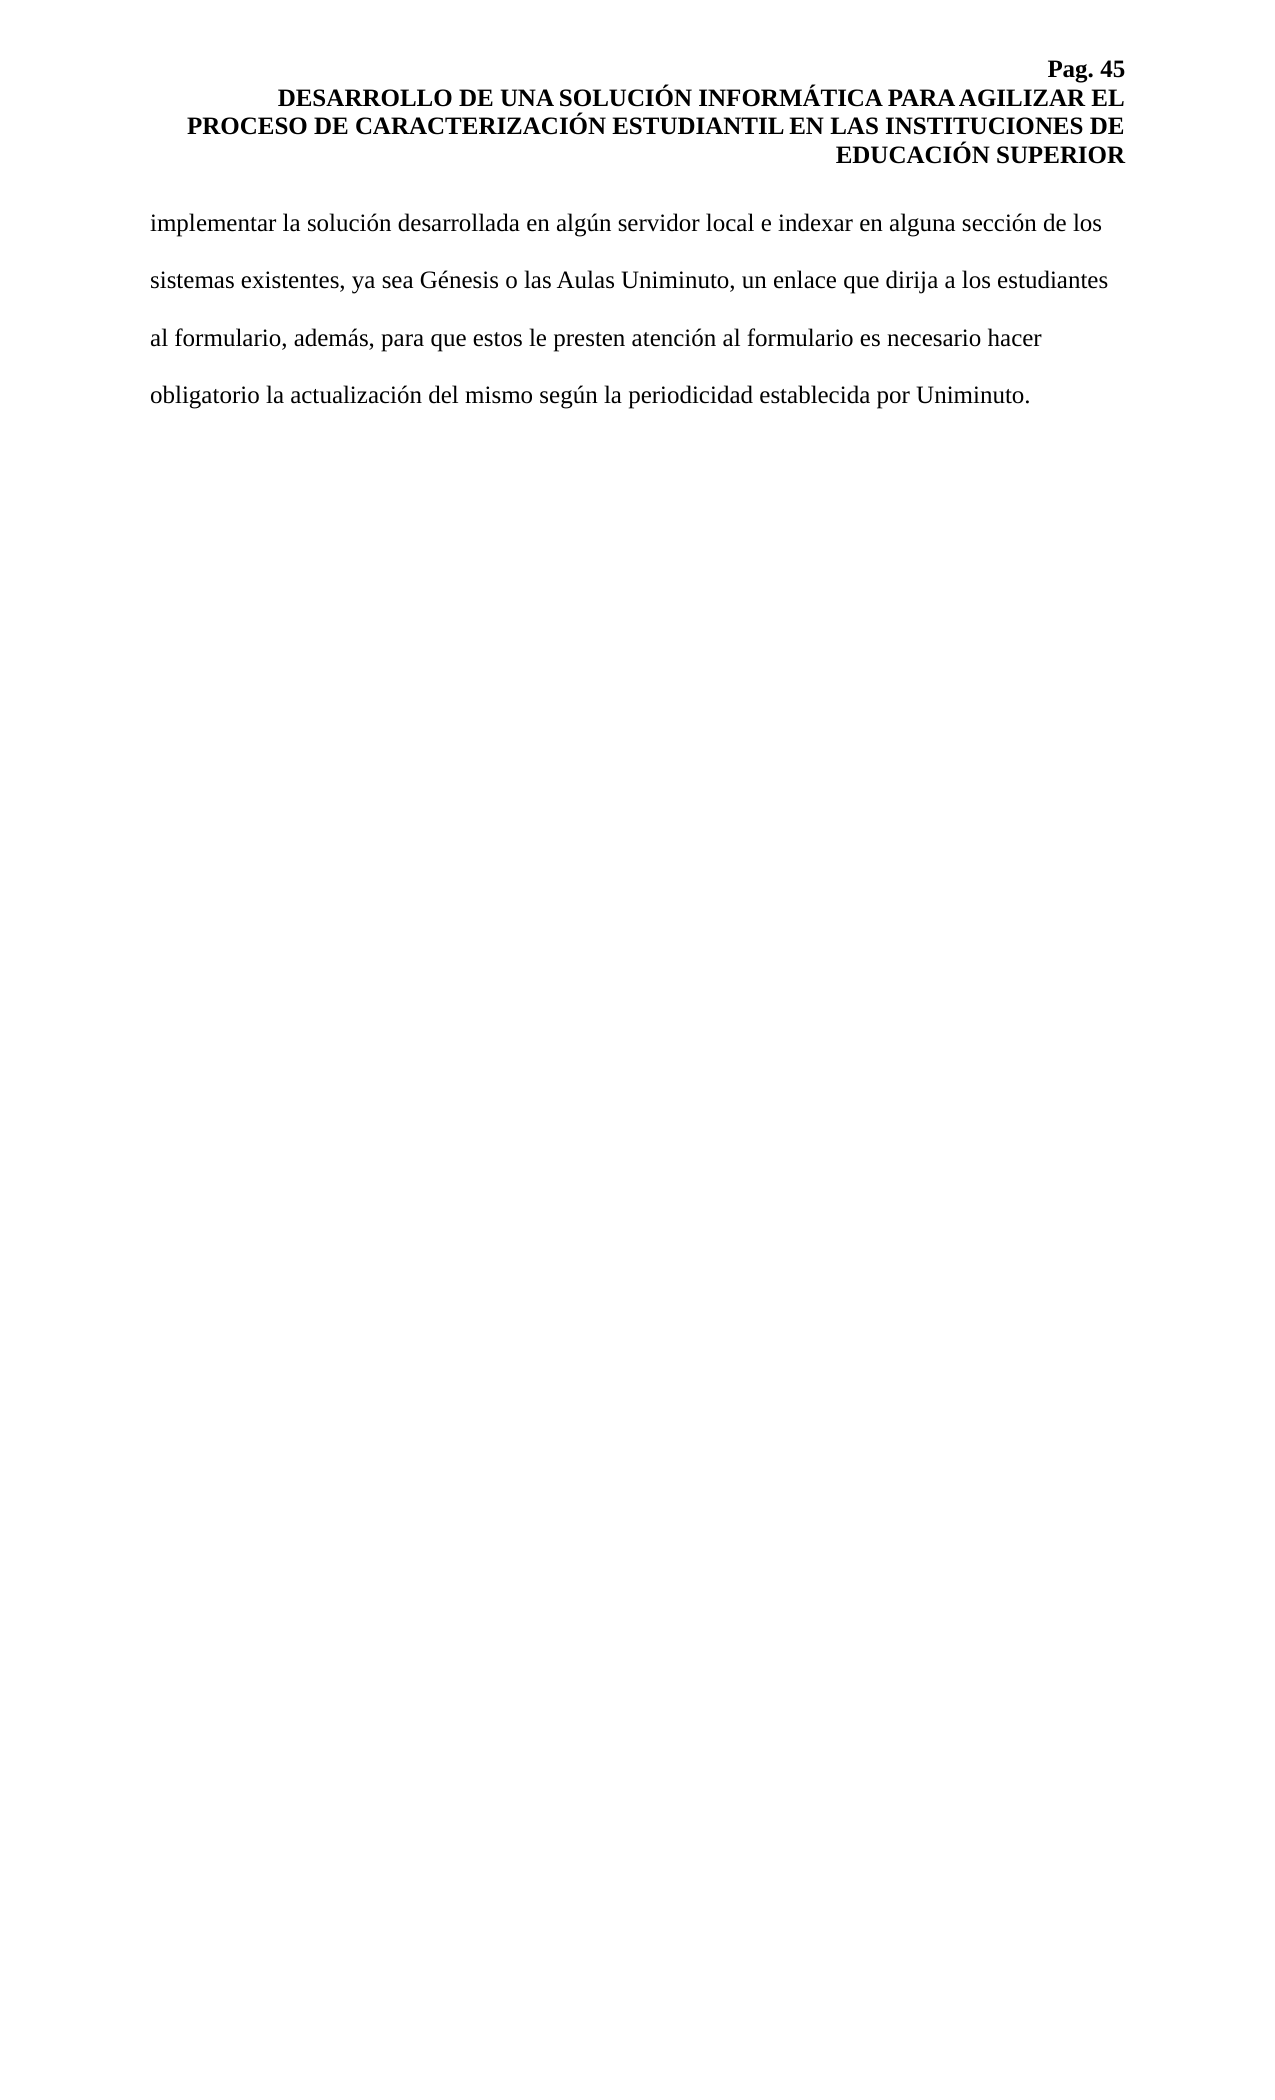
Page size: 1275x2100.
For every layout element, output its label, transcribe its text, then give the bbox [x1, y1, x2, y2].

text implementar la solución desarrollada en algún servidor local e indexar en alguna sección de los sistemas existentes, ya sea Génesis o las Aulas Uniminuto, un enlace que dirija a los estudiantes al formulario, además, para que estos le presten atención al formulario es necesario hacer obligatorio la actualización del mismo según la periodicidad establecida por Uniminuto. [150, 208, 1125, 409]
